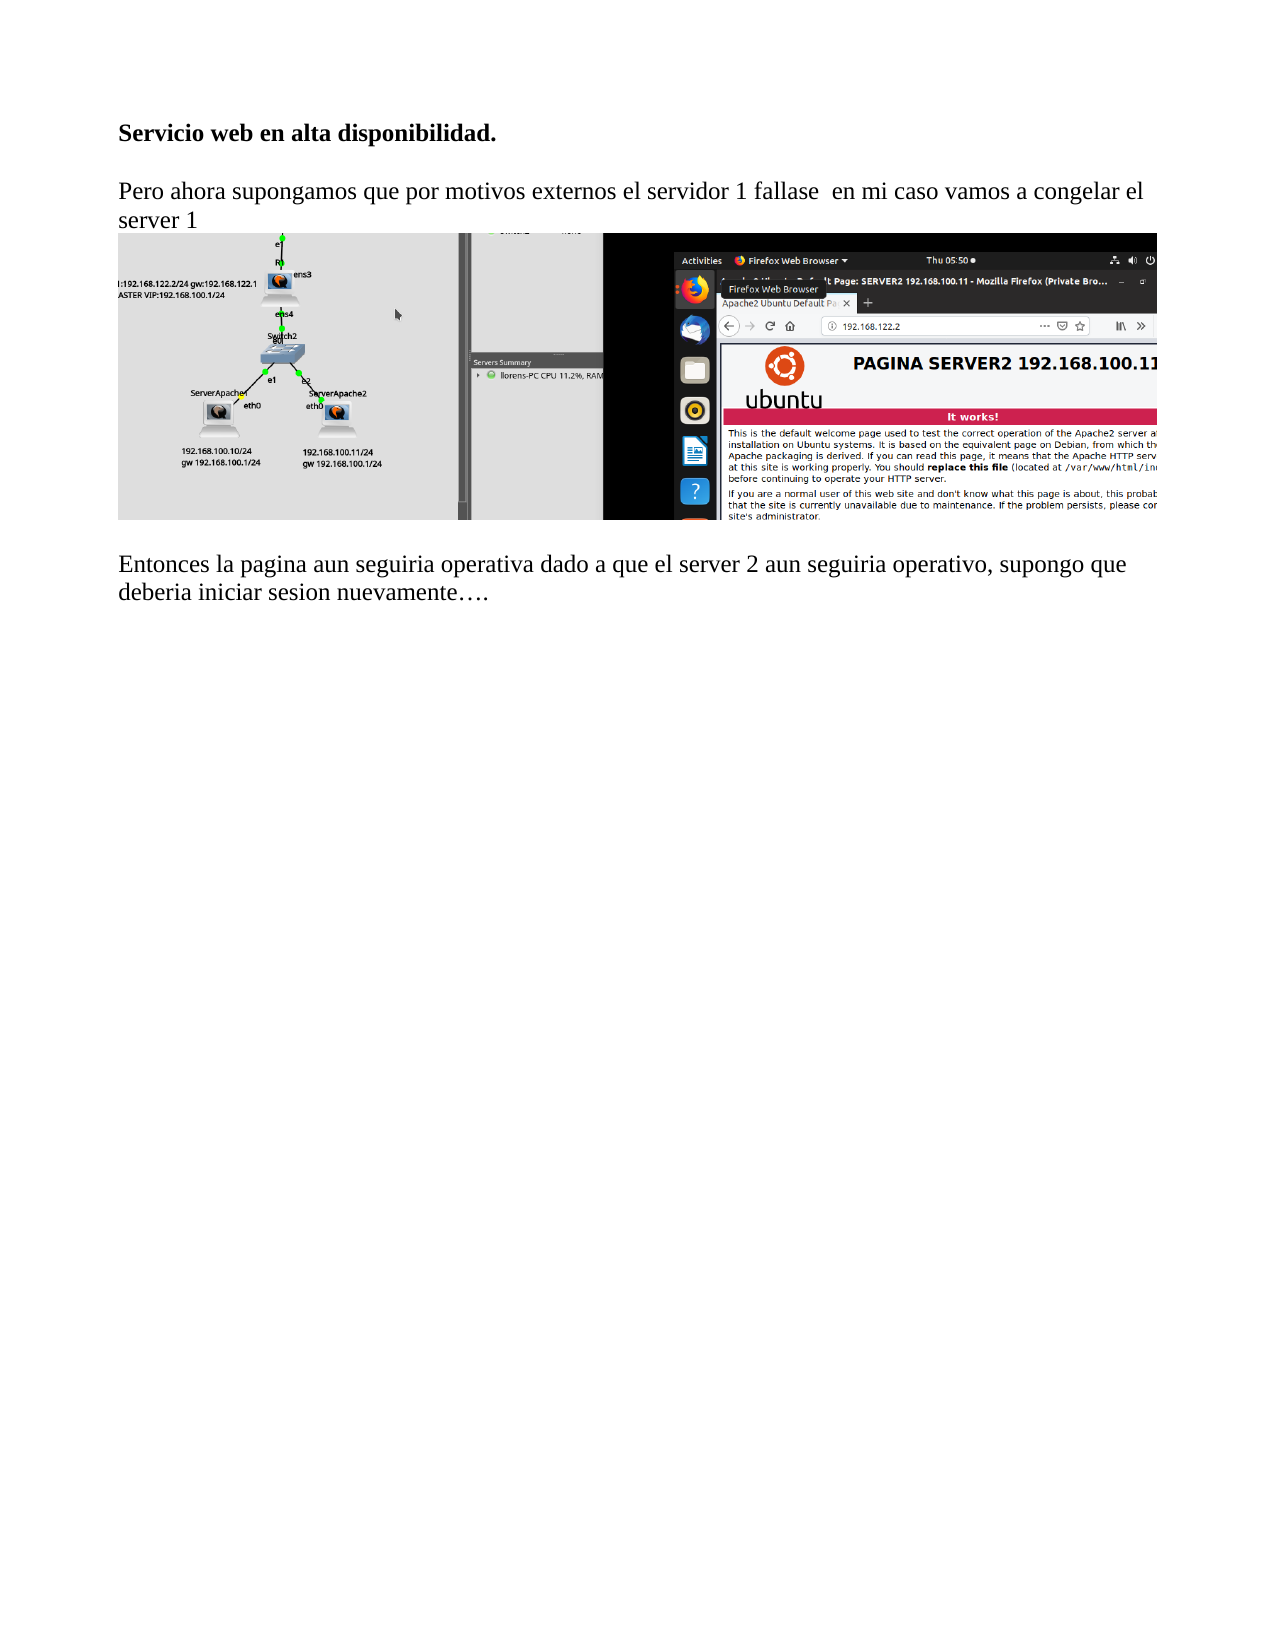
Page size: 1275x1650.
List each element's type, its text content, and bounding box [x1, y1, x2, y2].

text Entonces la pagina aun seguiria operativa dado a que el server 2 aun seguiria operativo, supongo que deberia iniciar sesion nuevamente…. [118, 549, 1157, 606]
text Pero ahora supongamos que por motivos externos el servidor 1 fallase en mi caso vamos a congelar el server 1 [118, 176, 1157, 233]
picture [118, 233, 1157, 520]
